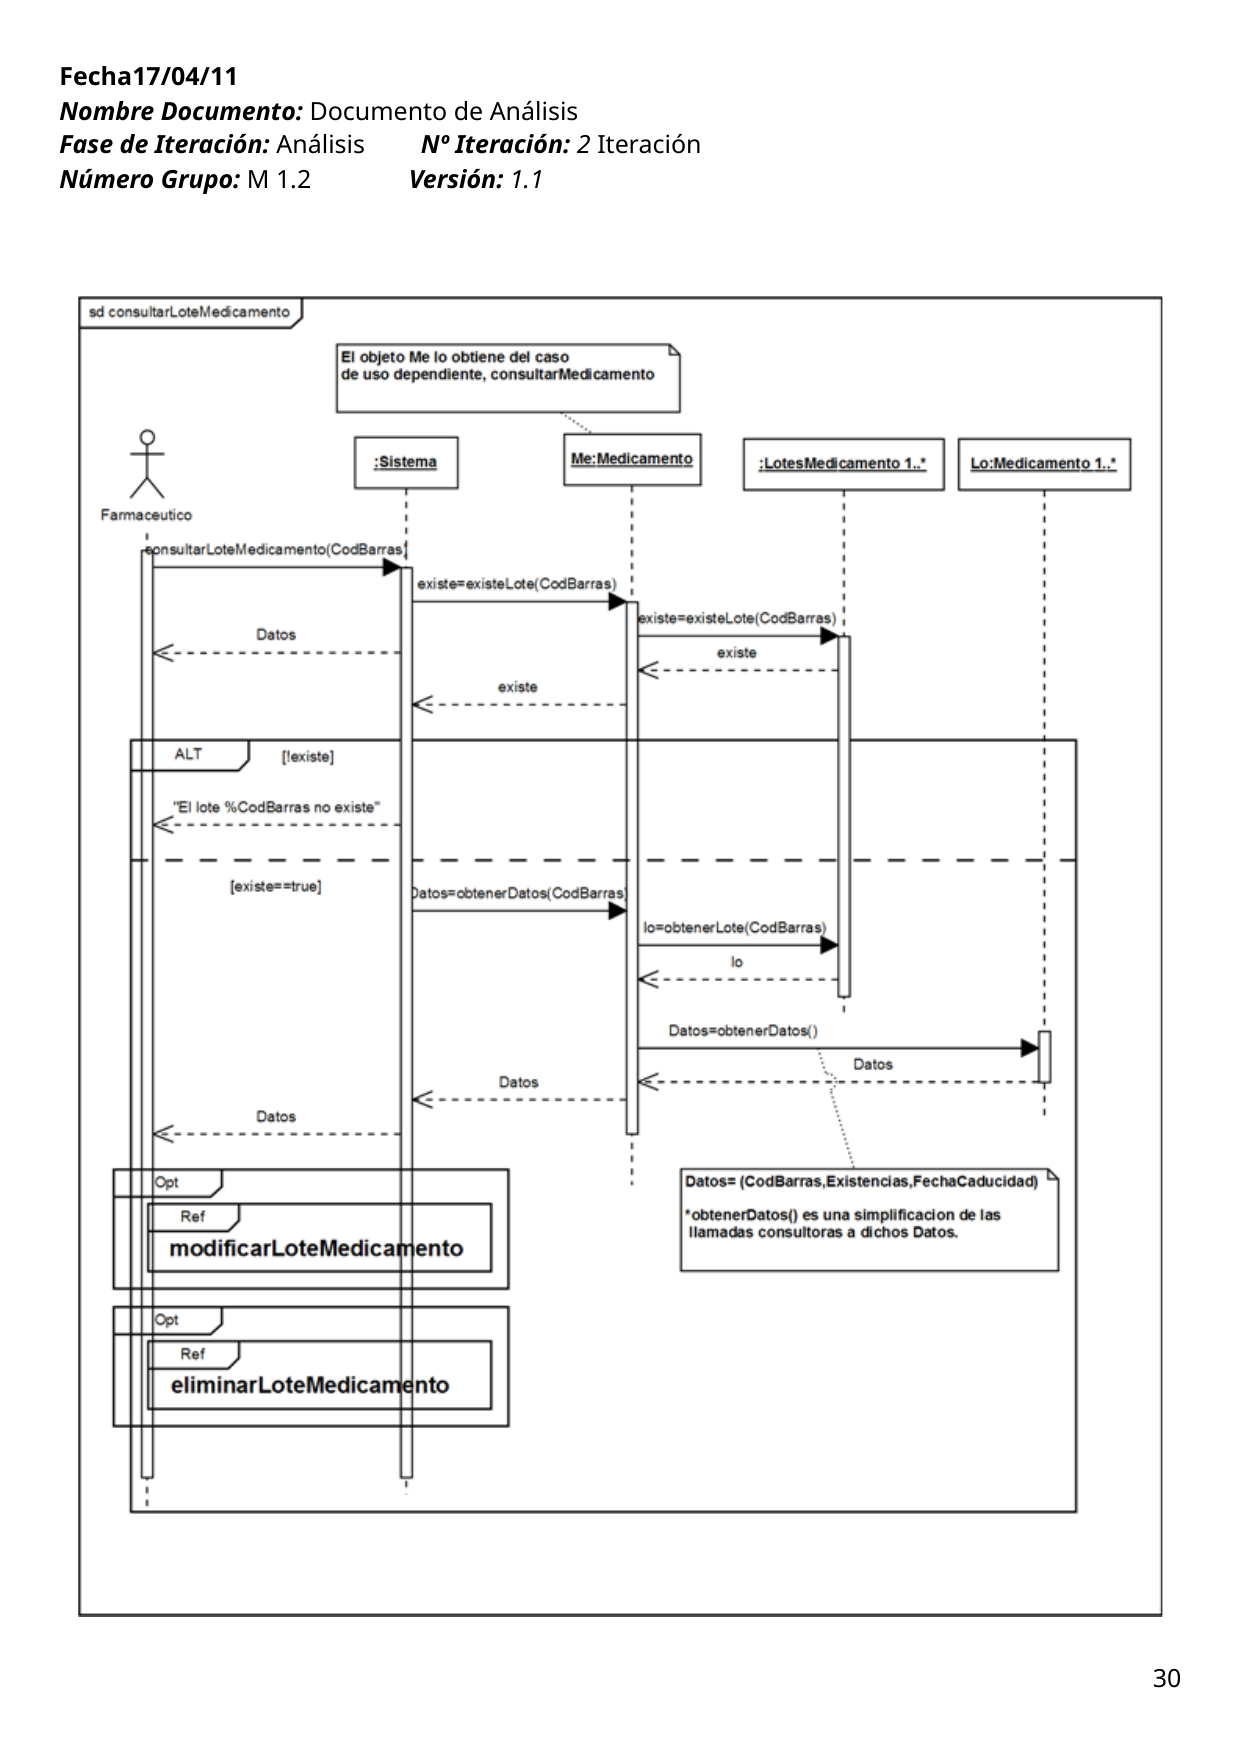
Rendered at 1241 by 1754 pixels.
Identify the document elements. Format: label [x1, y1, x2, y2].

picture [77, 295, 1163, 1617]
